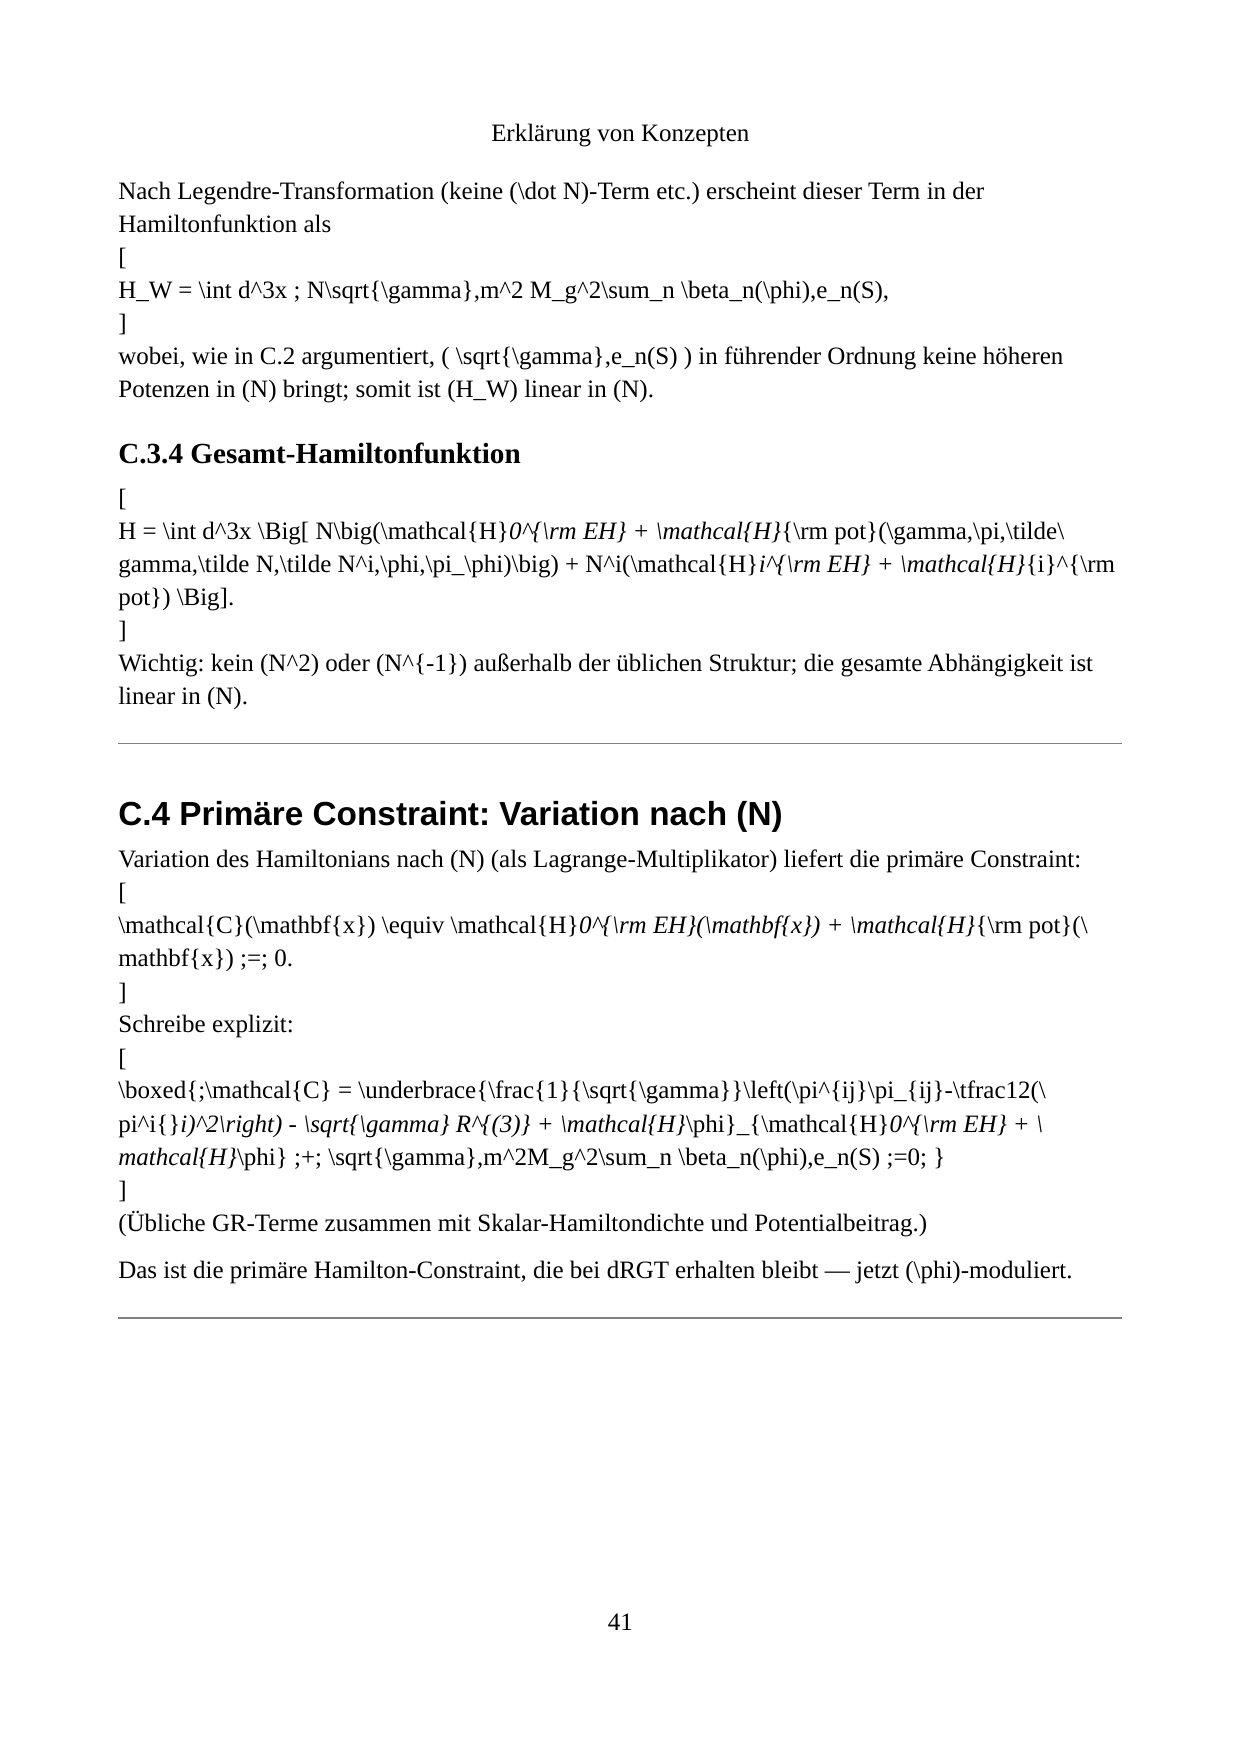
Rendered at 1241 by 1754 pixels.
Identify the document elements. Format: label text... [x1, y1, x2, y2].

text [ H = \int d^3x \Big[ N\big(\mathcal{H}0^{\rm EH} + \mathcal{H}{\rm pot}(\gamma,\pi,\tilde\gamma,\tilde N,\tilde N^i,\phi,\pi_\phi)\big) + N^i(\mathcal{H}i^{\rm EH} + \mathcal{H}{i}^{\rm pot}) \Big]. ] Wichtig: kein (N^2) oder (N^{-1}) außerhalb der üblichen Struktur; die gesamte Abhängigkeit ist linear in (N). [118, 483, 1122, 709]
text Nach Legendre-Transformation (keine (\dot N)-Term etc.) erscheint dieser Term in der Hamiltonfunktion als [ H_W = \int d^3x ; N\sqrt{\gamma},m^2 M_g^2\sum_n \beta_n(\phi),e_n(S), ] wobei, wie in C.2 argumentiert, ( \sqrt{\gamma},e_n(S) ) in führender Ordnung keine höheren Potenzen in (N) bringt; somit ist (H_W) linear in (N). [118, 176, 1122, 403]
subtitle C.3.4 Gesamt-Hamiltonfunktion [118, 437, 1122, 470]
text Variation des Hamiltonians nach (N) (als Lagrange-Multiplikator) liefert die primäre Constraint: [ \mathcal{C}(\mathbf{x}) \equiv \mathcal{H}0^{\rm EH}(\mathbf{x}) + \mathcal{H}{\rm pot}(\mathbf{x}) ;=; 0. ] Schreibe explizit: [ \boxed{;\mathcal{C} = \underbrace{\frac{1}{\sqrt{\gamma}}\left(\pi^{ij}\pi_{ij}-\tfrac12(\pi^i{}i)^2\right) - \sqrt{\gamma} R^{(3)} + \mathcal{H}\phi}_{\mathcal{H}0^{\rm EH} + \mathcal{H}\phi} ;+; \sqrt{\gamma},m^2M_g^2\sum_n \beta_n(\phi),e_n(S) ;=0; } ] (Übliche GR-Terme zusammen mit Skalar-Hamiltondichte und Potentialbeitrag.) [118, 844, 1122, 1236]
subtitle C.4 Primäre Constraint: Variation nach (N) [118, 793, 1122, 832]
text Das ist die primäre Hamilton-Constraint, die bei dRGT erhalten bleibt — jetzt (\phi)-moduliert. [118, 1255, 1122, 1284]
